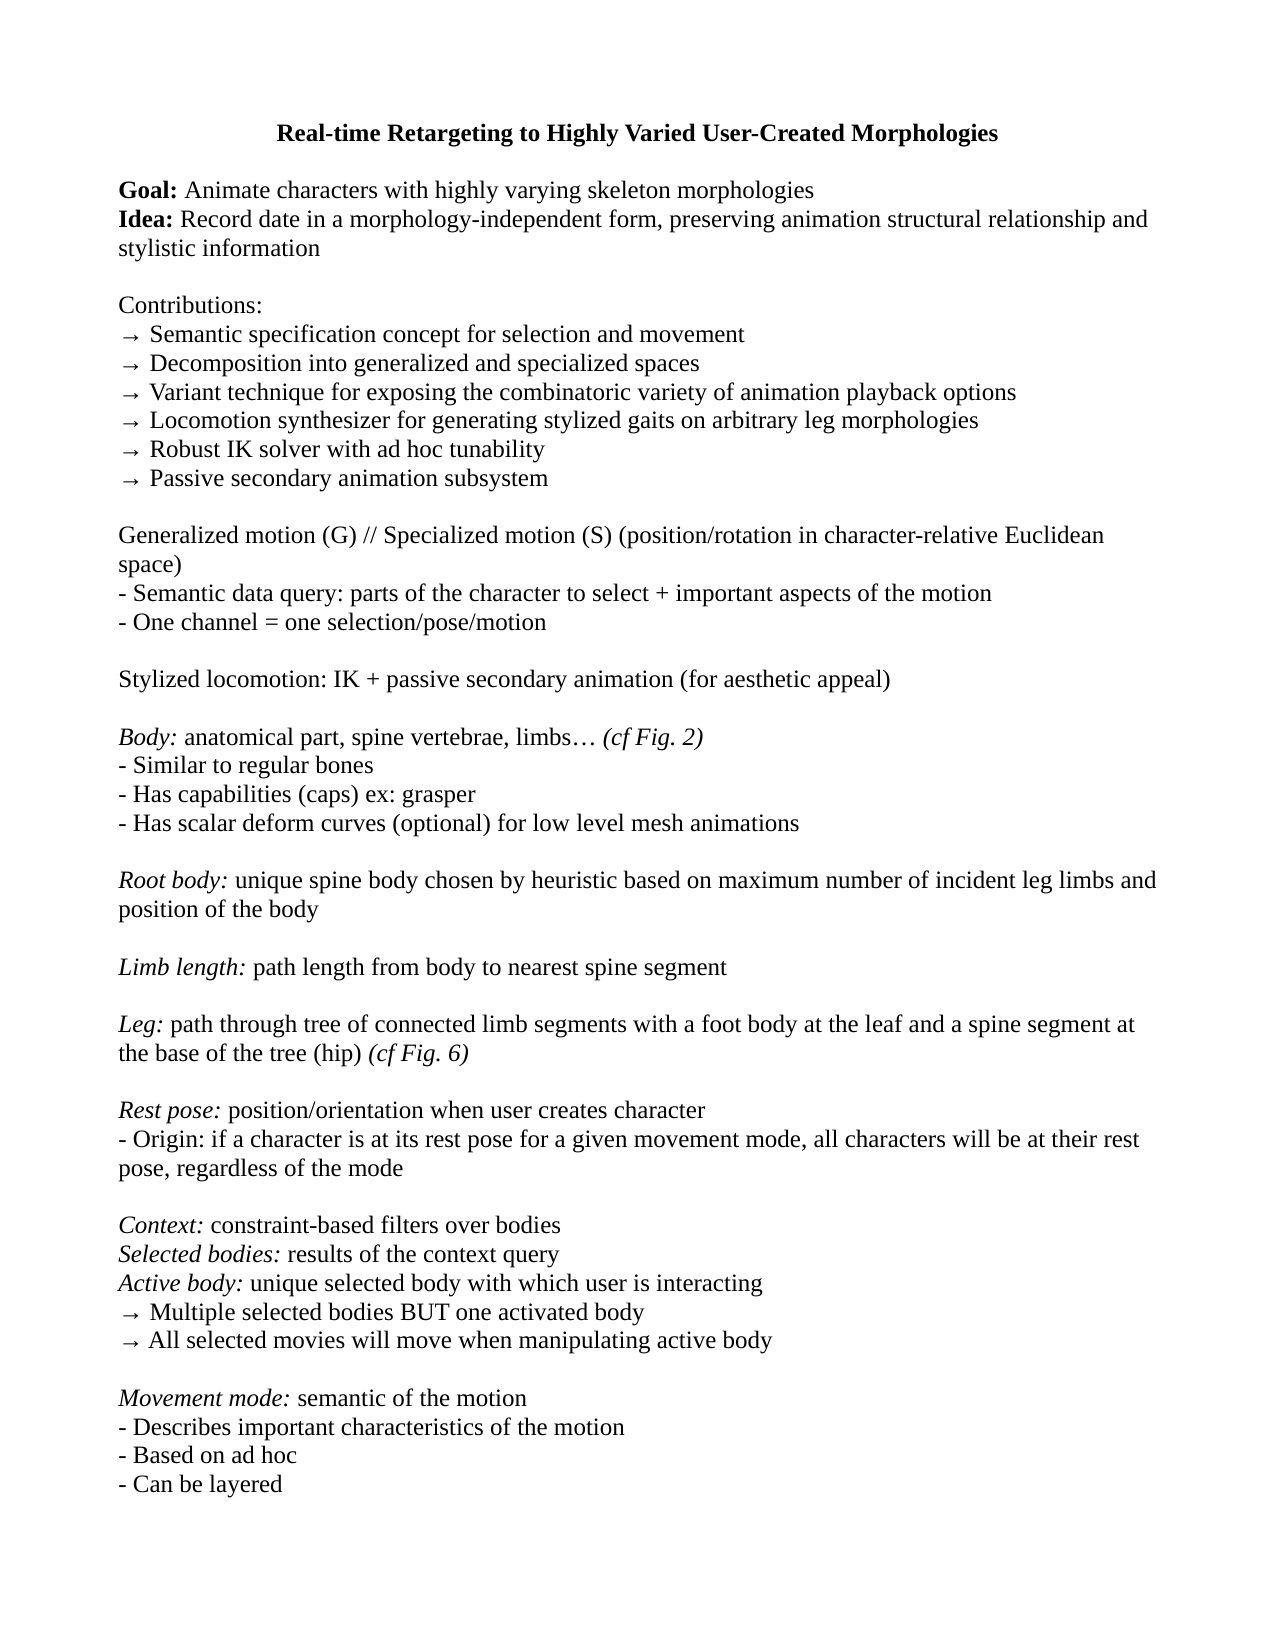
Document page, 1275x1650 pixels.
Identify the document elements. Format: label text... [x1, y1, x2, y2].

text → Passive secondary animation subsystem [118, 463, 1157, 492]
text Generalized motion (G) // Specialized motion (S) (position/rotation in character-relative Euclidean space) [118, 521, 1157, 578]
text Stylized locomotion: IK + passive secondary animation (for aesthetic appeal) [118, 664, 1157, 693]
text - Based on ad hoc [118, 1441, 1157, 1469]
text → Decomposition into generalized and specialized spaces [118, 348, 1157, 377]
text Goal: Animate characters with highly varying skeleton morphologies [118, 176, 1157, 204]
text Contributions: [118, 291, 1157, 319]
text - Describes important characteristics of the motion [118, 1412, 1157, 1441]
text → Robust IK solver with ad hoc tunability [118, 434, 1157, 463]
text → All selected movies will move when manipulating active body [118, 1326, 1157, 1354]
text Context: constraint-based filters over bodies [118, 1211, 1157, 1239]
text Leg: path through tree of connected limb segments with a foot body at the leaf and a spine segment at the base of the tree (hip) (cf Fig. 6) [118, 1009, 1157, 1067]
text Idea: Record date in a morphology-independent form, preserving animation structural relationship and stylistic information [118, 204, 1157, 262]
text → Multiple selected bodies BUT one activated body [118, 1297, 1157, 1326]
text - Origin: if a character is at its rest pose for a given movement mode, all characters will be at their rest pose, regardless of the mode [118, 1124, 1157, 1182]
text Movement mode: semantic of the motion [118, 1383, 1157, 1412]
text - Has scalar deform curves (optional) for low level mesh animations [118, 808, 1157, 837]
text Real-time Retargeting to Highly Varied User-Created Morphologies [118, 118, 1157, 147]
text - One channel = one selection/pose/motion [118, 607, 1157, 636]
text - Has capabilities (caps) ex: grasper [118, 779, 1157, 808]
text - Semantic data query: parts of the character to select + important aspects of the motion [118, 578, 1157, 607]
text Limb length: path length from body to nearest spine segment [118, 952, 1157, 981]
text Active body: unique selected body with which user is interacting [118, 1268, 1157, 1297]
text Root body: unique spine body chosen by heuristic based on maximum number of incident leg limbs and position of the body [118, 866, 1157, 923]
text - Similar to regular bones [118, 751, 1157, 779]
text Body: anatomical part, spine vertebrae, limbs… (cf Fig. 2) [118, 722, 1157, 751]
text → Variant technique for exposing the combinatoric variety of animation playback options [118, 377, 1157, 406]
text - Can be layered [118, 1469, 1157, 1498]
text → Locomotion synthesizer for generating stylized gaits on arbitrary leg morphologies [118, 406, 1157, 434]
text Selected bodies: results of the context query [118, 1239, 1157, 1268]
text → Semantic specification concept for selection and movement [118, 319, 1157, 348]
text Rest pose: position/orientation when user creates character [118, 1096, 1157, 1124]
